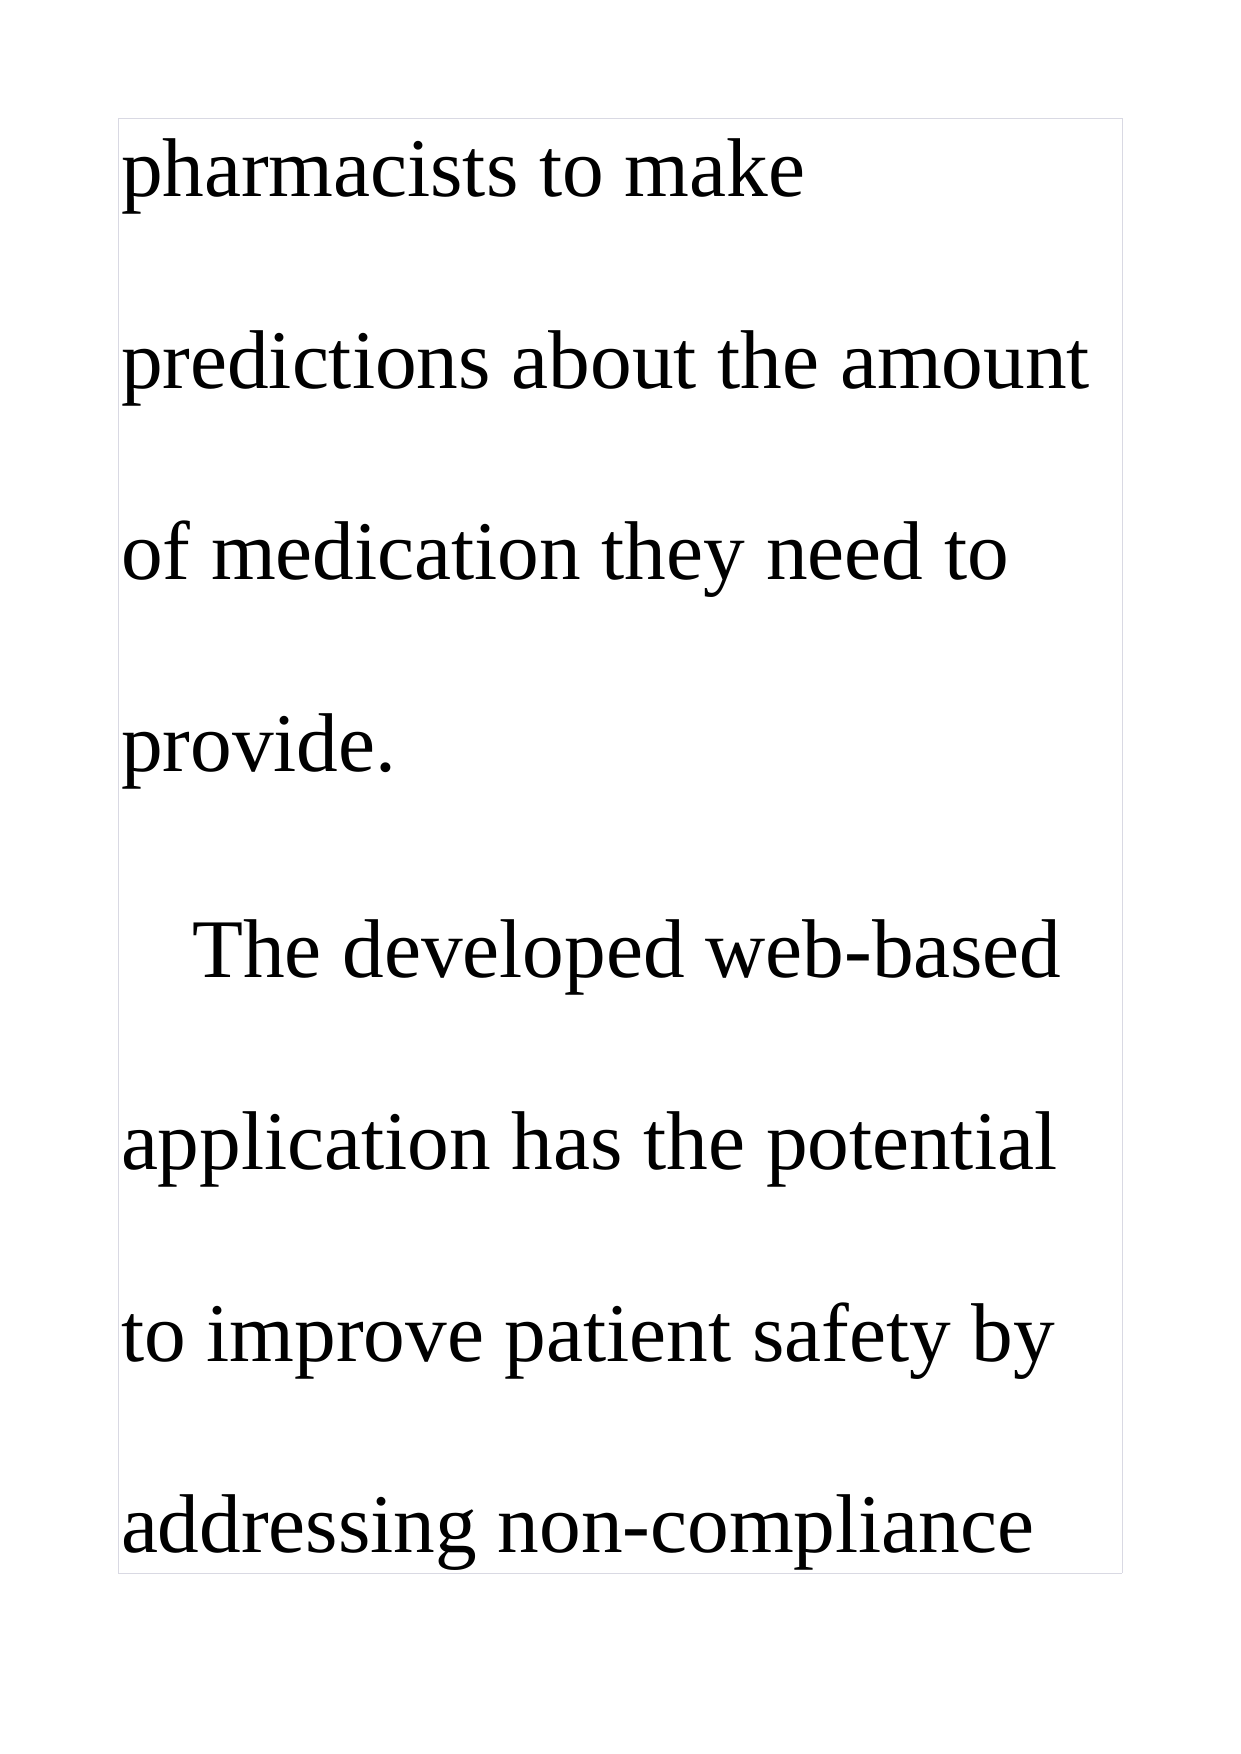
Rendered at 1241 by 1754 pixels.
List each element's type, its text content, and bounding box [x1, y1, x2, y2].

text pharmacists to make predictions about the amount of medication they need to provide. [119, 119, 1122, 789]
text The developed web-based application has the potential to improve patient safety by addressing non-compliance [119, 899, 1122, 1573]
